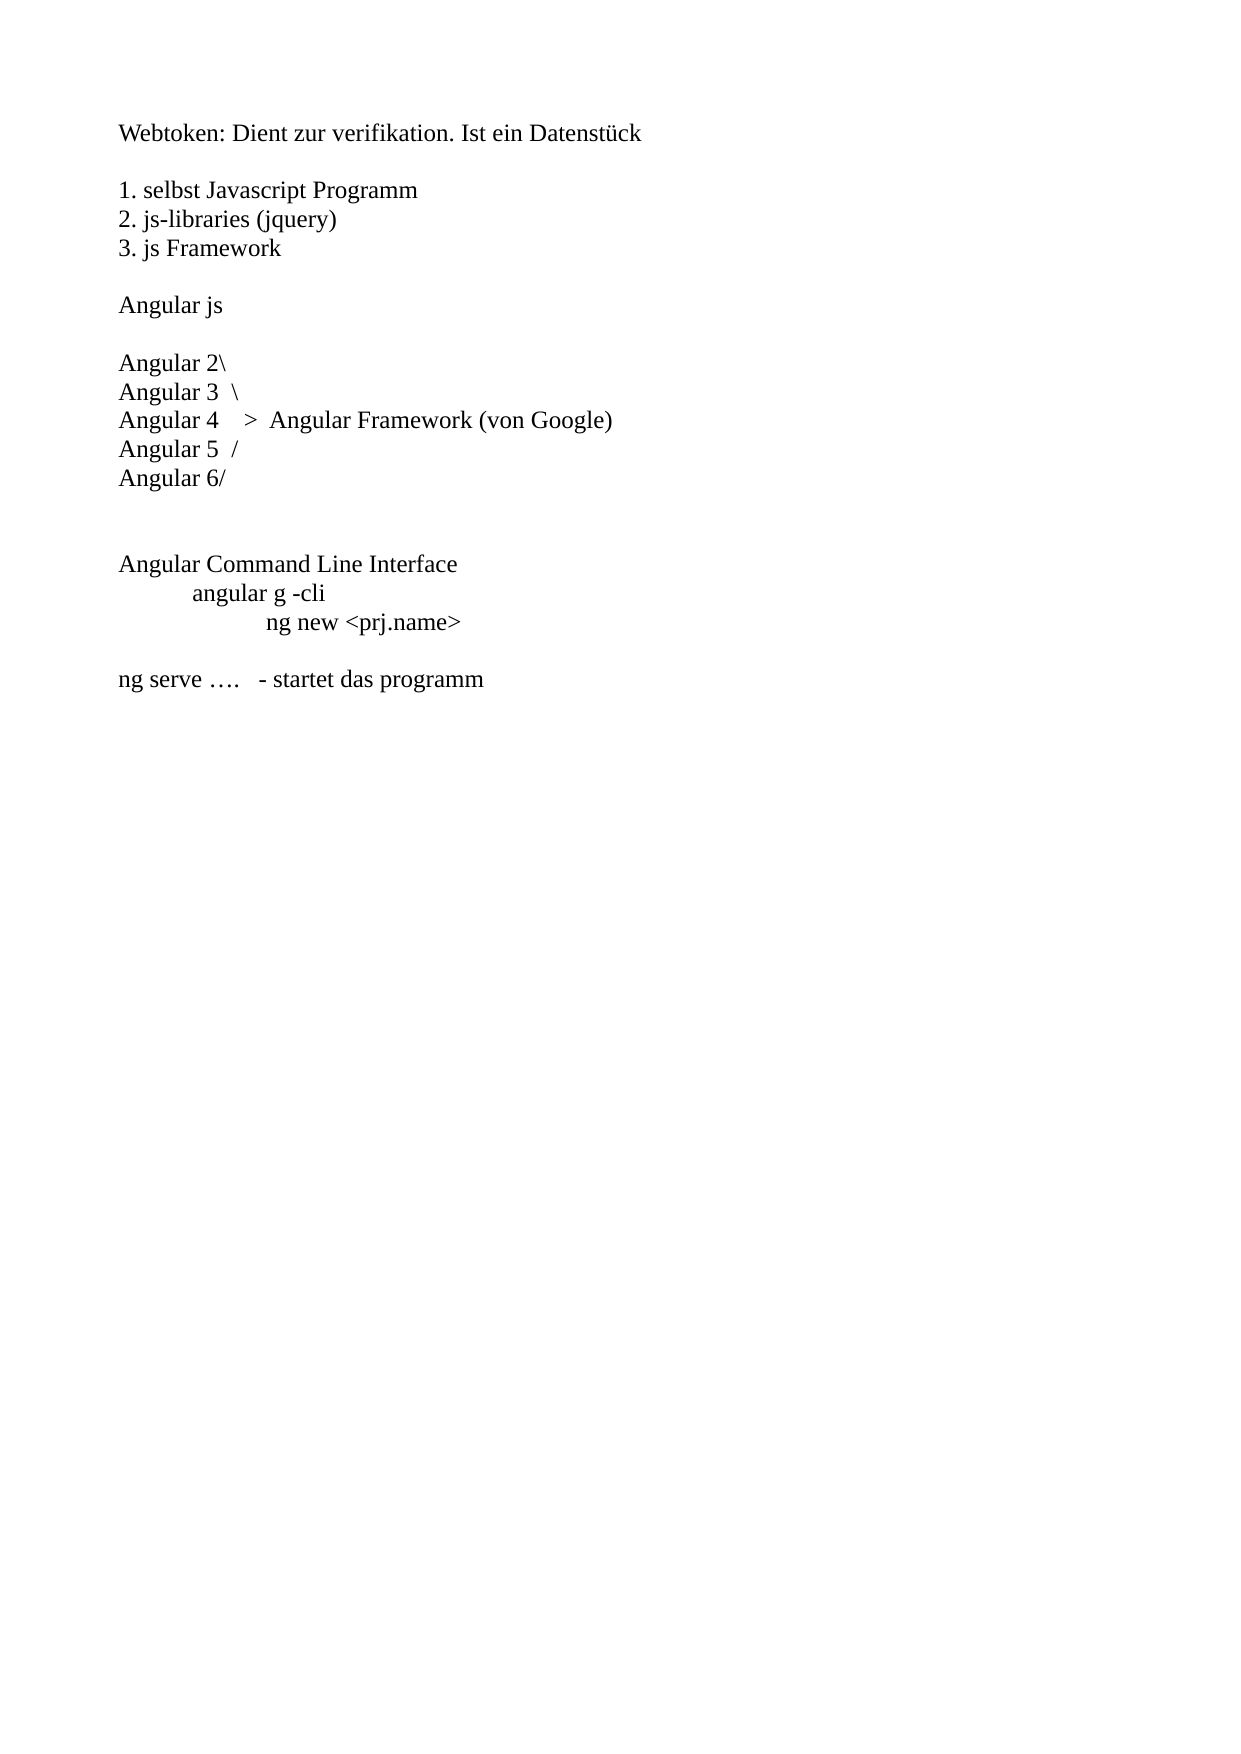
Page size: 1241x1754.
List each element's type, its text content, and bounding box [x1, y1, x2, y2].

text angular g -cli [118, 578, 1122, 607]
text Angular 5 / [118, 434, 1122, 463]
text Angular 6/ [118, 463, 1122, 492]
text 1. selbst Javascript Programm [118, 176, 1122, 204]
text ng new <prj.name> [118, 607, 1122, 636]
text Angular 4 > Angular Framework (von Google) [118, 406, 1122, 434]
text Angular 2\ [118, 348, 1122, 377]
text Angular js [118, 291, 1122, 319]
text Angular Command Line Interface [118, 549, 1122, 578]
text 2. js-libraries (jquery) [118, 204, 1122, 233]
text 3. js Framework [118, 233, 1122, 262]
text ng serve …. - startet das programm [118, 664, 1122, 693]
text Angular 3 \ [118, 377, 1122, 406]
text Webtoken: Dient zur verifikation. Ist ein Datenstück [118, 118, 1122, 147]
